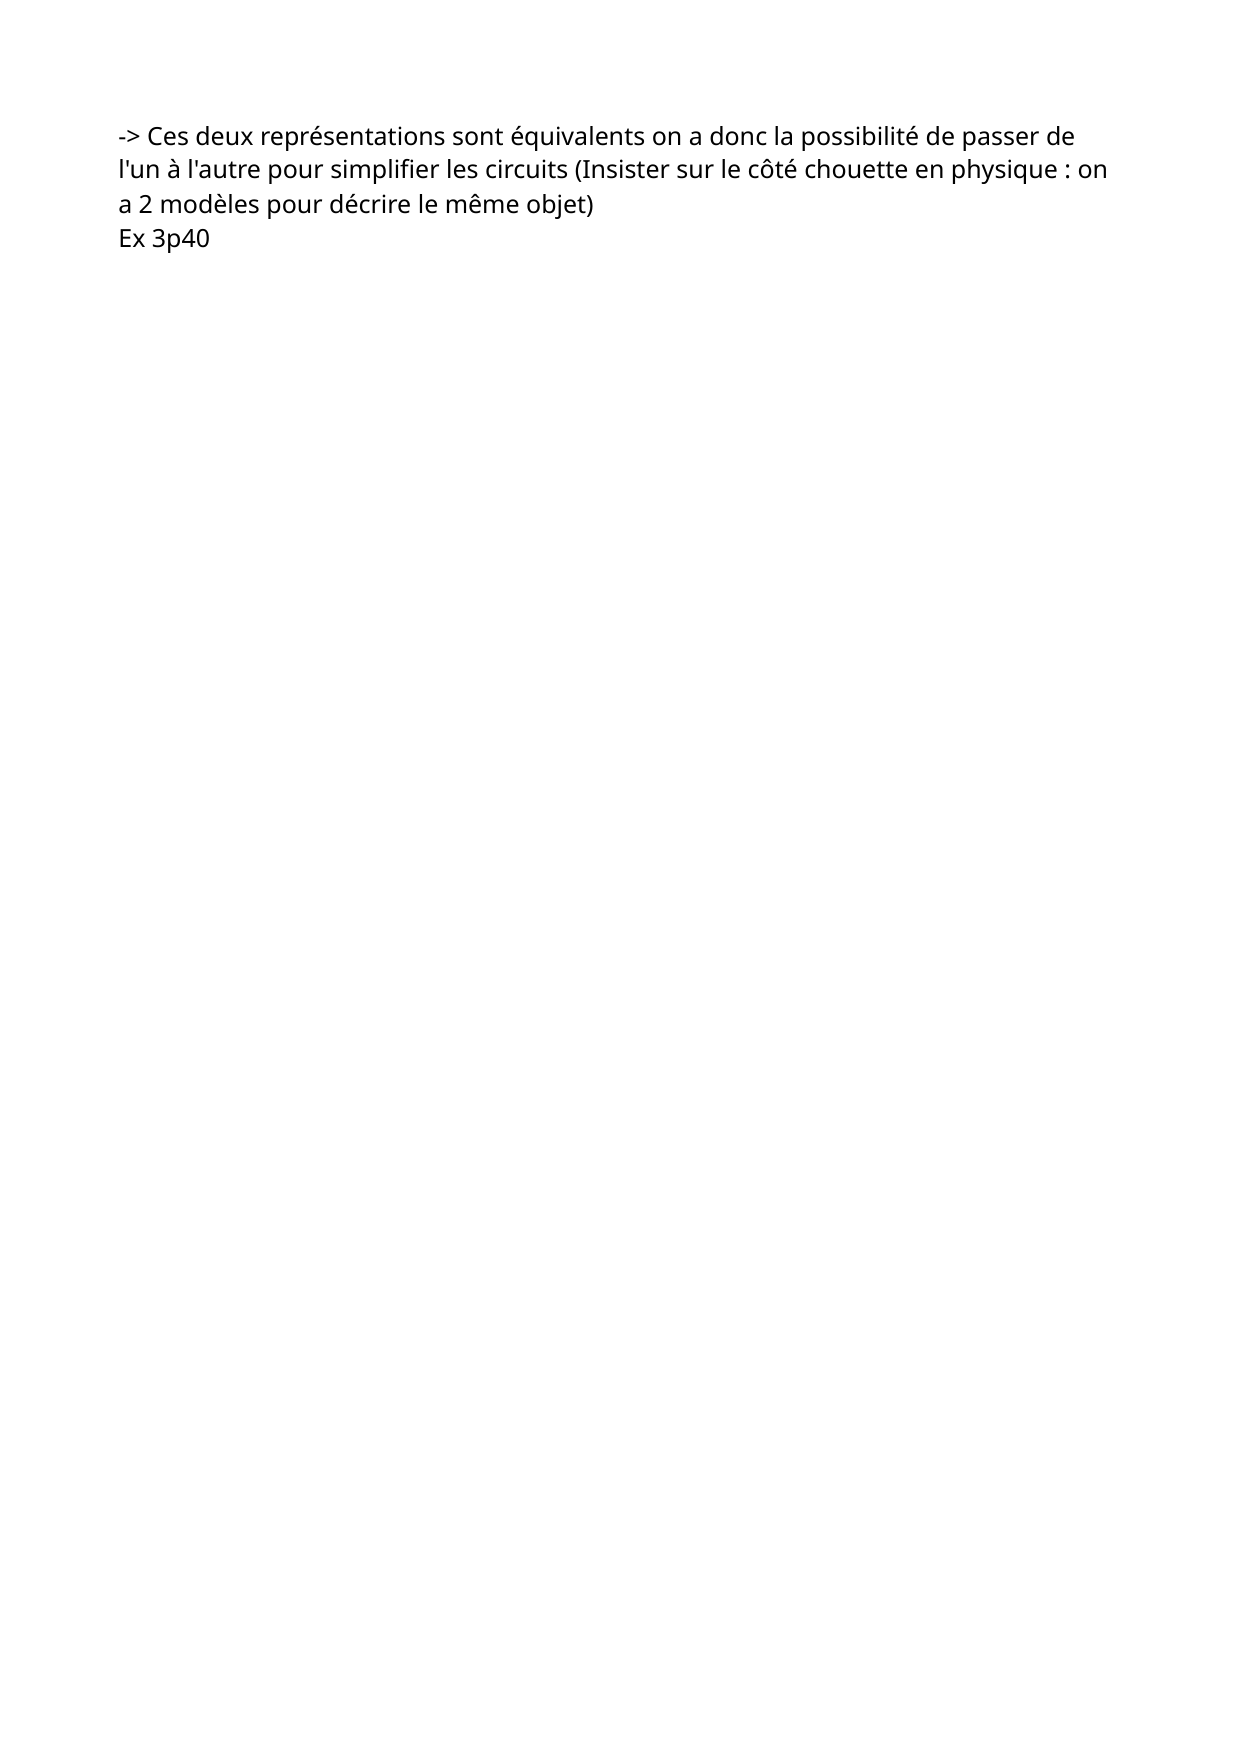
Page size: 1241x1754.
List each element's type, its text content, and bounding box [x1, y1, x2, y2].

text -> Ces deux représentations sont équivalents on a donc la possibilité de passer de l'un à l'autre pour simplifier les circuits (Insister sur le côté chouette en physique : on a 2 modèles pour décrire le même objet) [118, 118, 1122, 220]
text Ex 3p40 [118, 220, 1122, 254]
